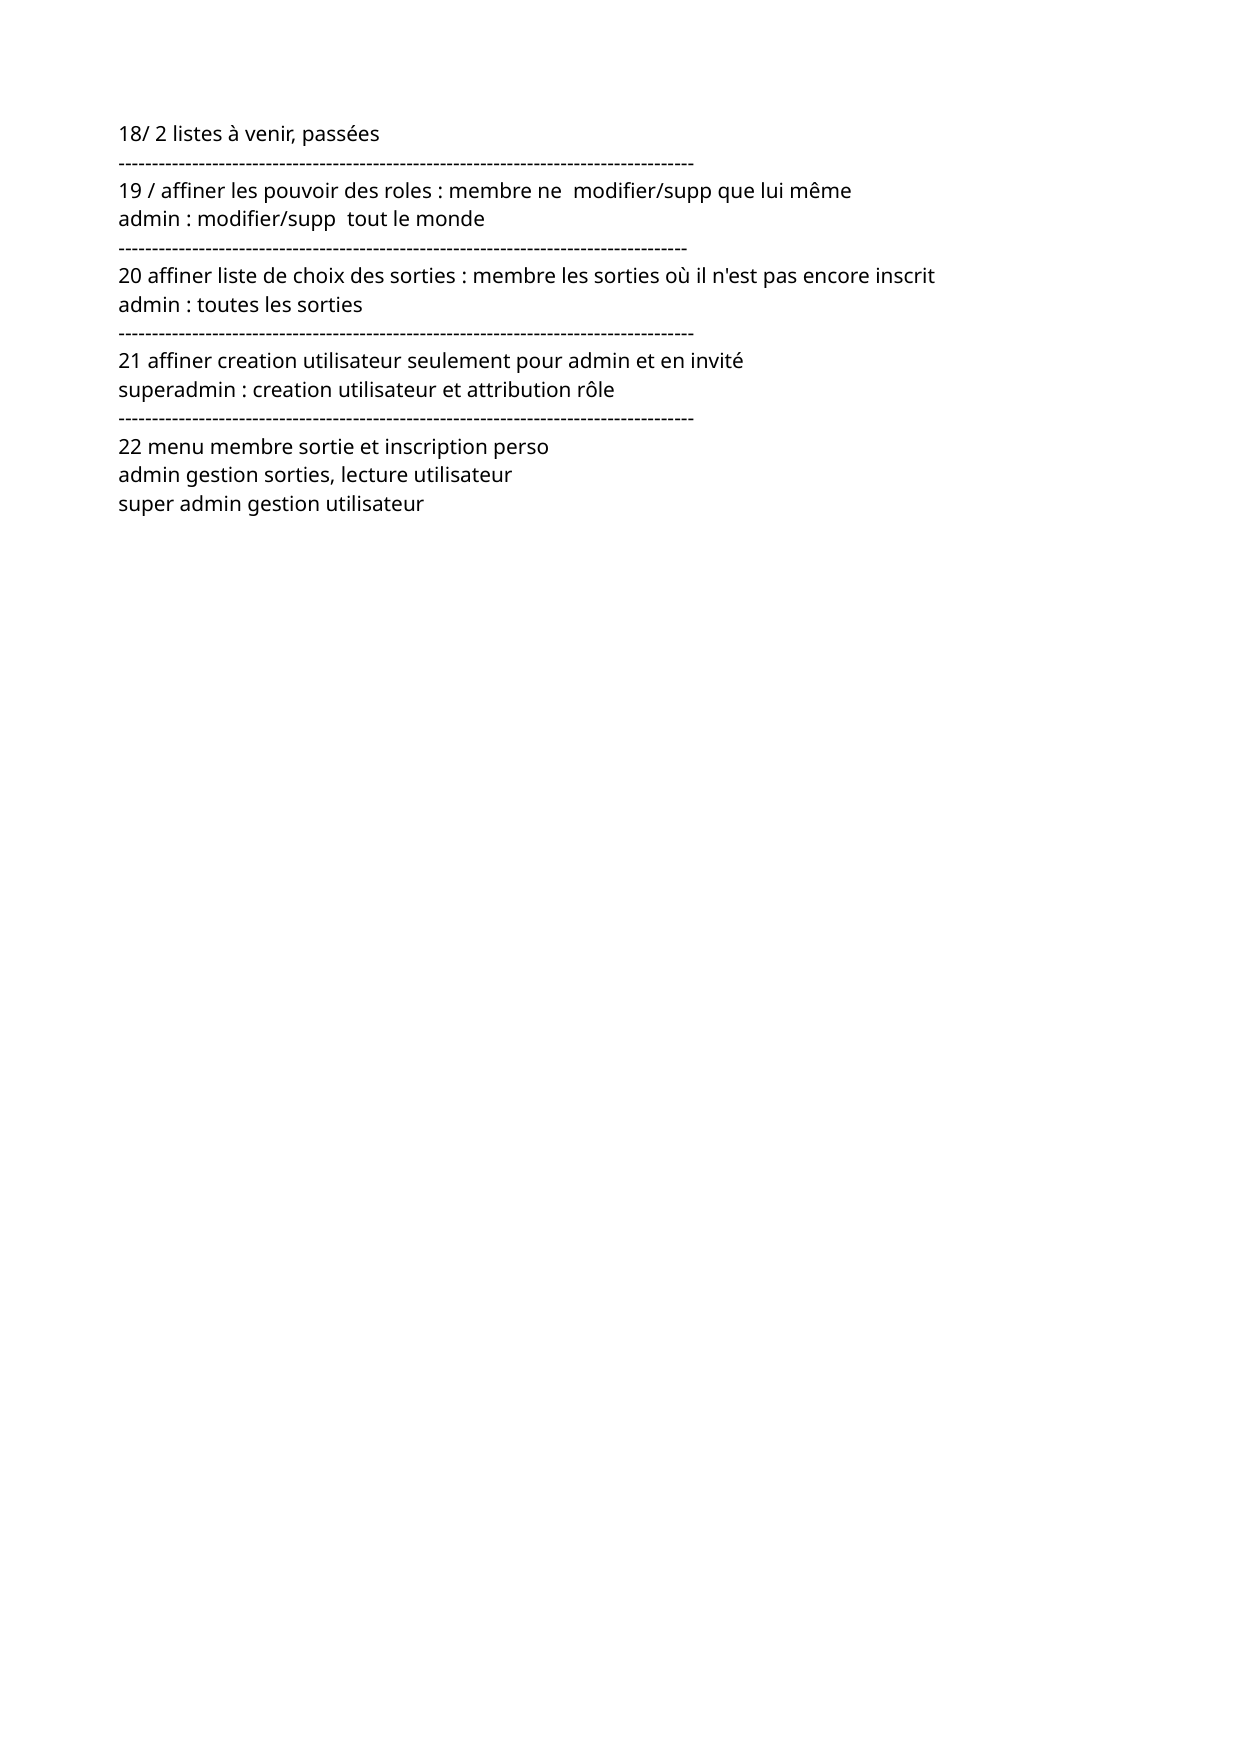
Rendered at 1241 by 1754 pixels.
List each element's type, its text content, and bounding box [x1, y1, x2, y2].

text super admin gestion utilisateur [118, 489, 1122, 517]
text 20 affiner liste de choix des sorties : membre les sorties où il n'est pas encore inscrit [118, 261, 1122, 290]
text admin : toutes les sorties [118, 290, 1122, 318]
text 19 / affiner les pouvoir des roles : membre ne modifier/supp que lui même [118, 176, 1122, 204]
text superadmin : creation utilisateur et attribution rôle [118, 375, 1122, 403]
text -------------------------------------------------------------------------------------- [118, 318, 1122, 347]
text 22 menu membre sortie et inscription perso [118, 432, 1122, 460]
text ------------------------------------------------------------------------------------- [118, 233, 1122, 261]
text admin : modifier/supp tout le monde [118, 204, 1122, 233]
text admin gestion sorties, lecture utilisateur [118, 460, 1122, 489]
text -------------------------------------------------------------------------------------- [118, 148, 1122, 176]
text 21 affiner creation utilisateur seulement pour admin et en invité [118, 347, 1122, 375]
text -------------------------------------------------------------------------------------- [118, 403, 1122, 432]
text 18/ 2 listes à venir, passées [118, 118, 1122, 148]
